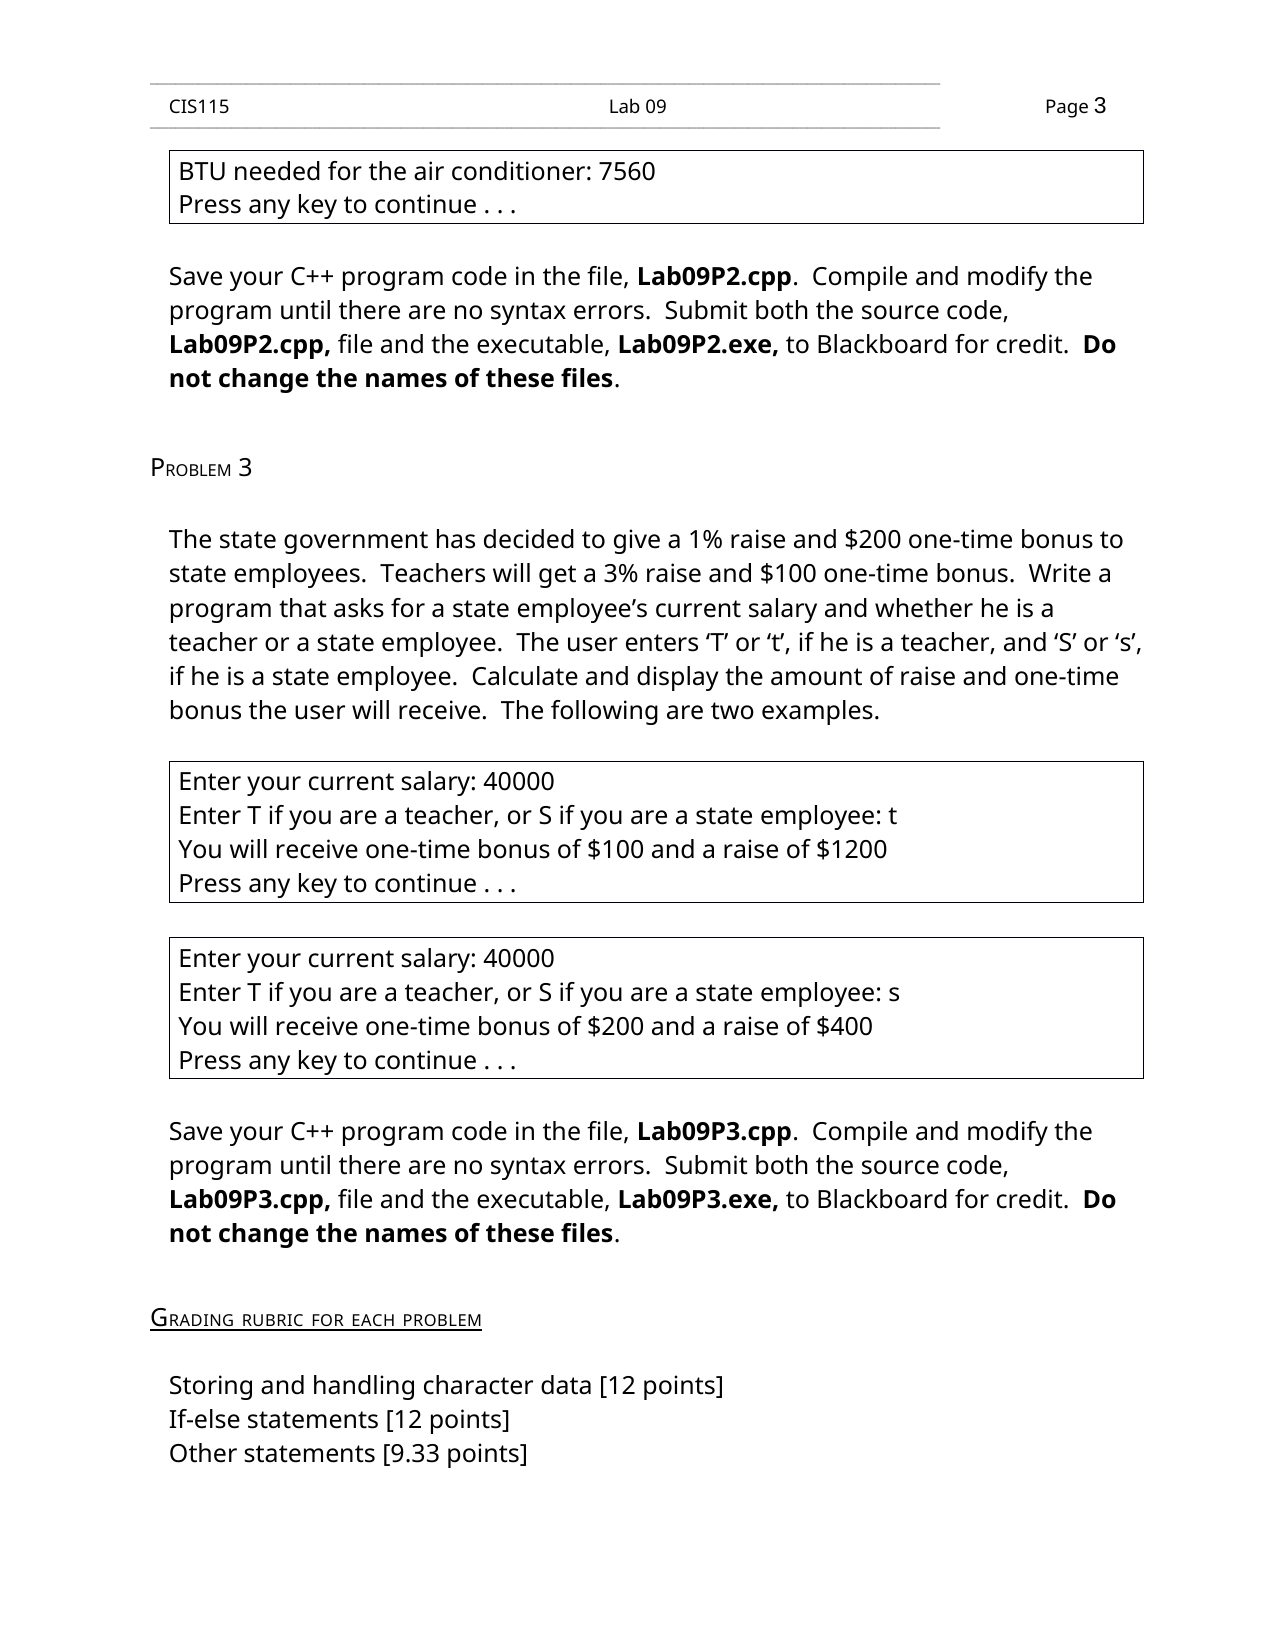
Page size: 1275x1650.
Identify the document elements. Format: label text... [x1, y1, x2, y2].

text The state government has decided to give a 1% raise and $200 one-time bonus to state employees. Teachers will get a 3% raise and $100 one-time bonus. Write a program that asks for a state employee’s current salary and whether he is a teacher or a state employee. The user enters ‘T’ or ‘t’, if he is a teacher, and ‘S’ or ‘s’, if he is a state employee. Calculate and display the amount of raise and one-time bonus the user will receive. The following are two examples. [150, 522, 1125, 726]
text Save your C++ program code in the file, Lab09P2.cpp. Compile and modify the program until there are no syntax errors. Submit both the source code, Lab09P2.cpp, file and the executable, Lab09P2.exe, to Blackboard for credit. Do not change the names of these files. [150, 258, 1125, 395]
text Storing and handling character data [12 points] [150, 1368, 1125, 1402]
text Press any key to continue . . . [170, 1039, 1143, 1078]
text Enter your current salary: 40000 [170, 938, 1143, 971]
subtitle Problem 3 [150, 449, 1125, 484]
text You will receive one-time bonus of $200 and a raise of $400 [170, 1005, 1143, 1039]
text If-else statements [12 points] [150, 1402, 1125, 1436]
text Enter T if you are a teacher, or S if you are a state employee: s [170, 971, 1143, 1005]
text Other statements [9.33 points] [150, 1436, 1125, 1470]
text Press any key to continue . . . [170, 863, 1143, 902]
text Press any key to continue . . . [170, 184, 1143, 223]
text Save your C++ program code in the file, Lab09P3.cpp. Compile and modify the program until there are no syntax errors. Submit both the source code, Lab09P3.cpp, file and the executable, Lab09P3.exe, to Blackboard for credit. Do not change the names of these files. [150, 1114, 1125, 1250]
text BTU needed for the air conditioner: 7560 [170, 151, 1143, 184]
subtitle Grading rubric for each problem [150, 1300, 1125, 1334]
text You will receive one-time bonus of $100 and a raise of $1200 [170, 829, 1143, 863]
text Enter your current salary: 40000 [170, 762, 1143, 794]
text Enter T if you are a teacher, or S if you are a state employee: t [170, 794, 1143, 829]
